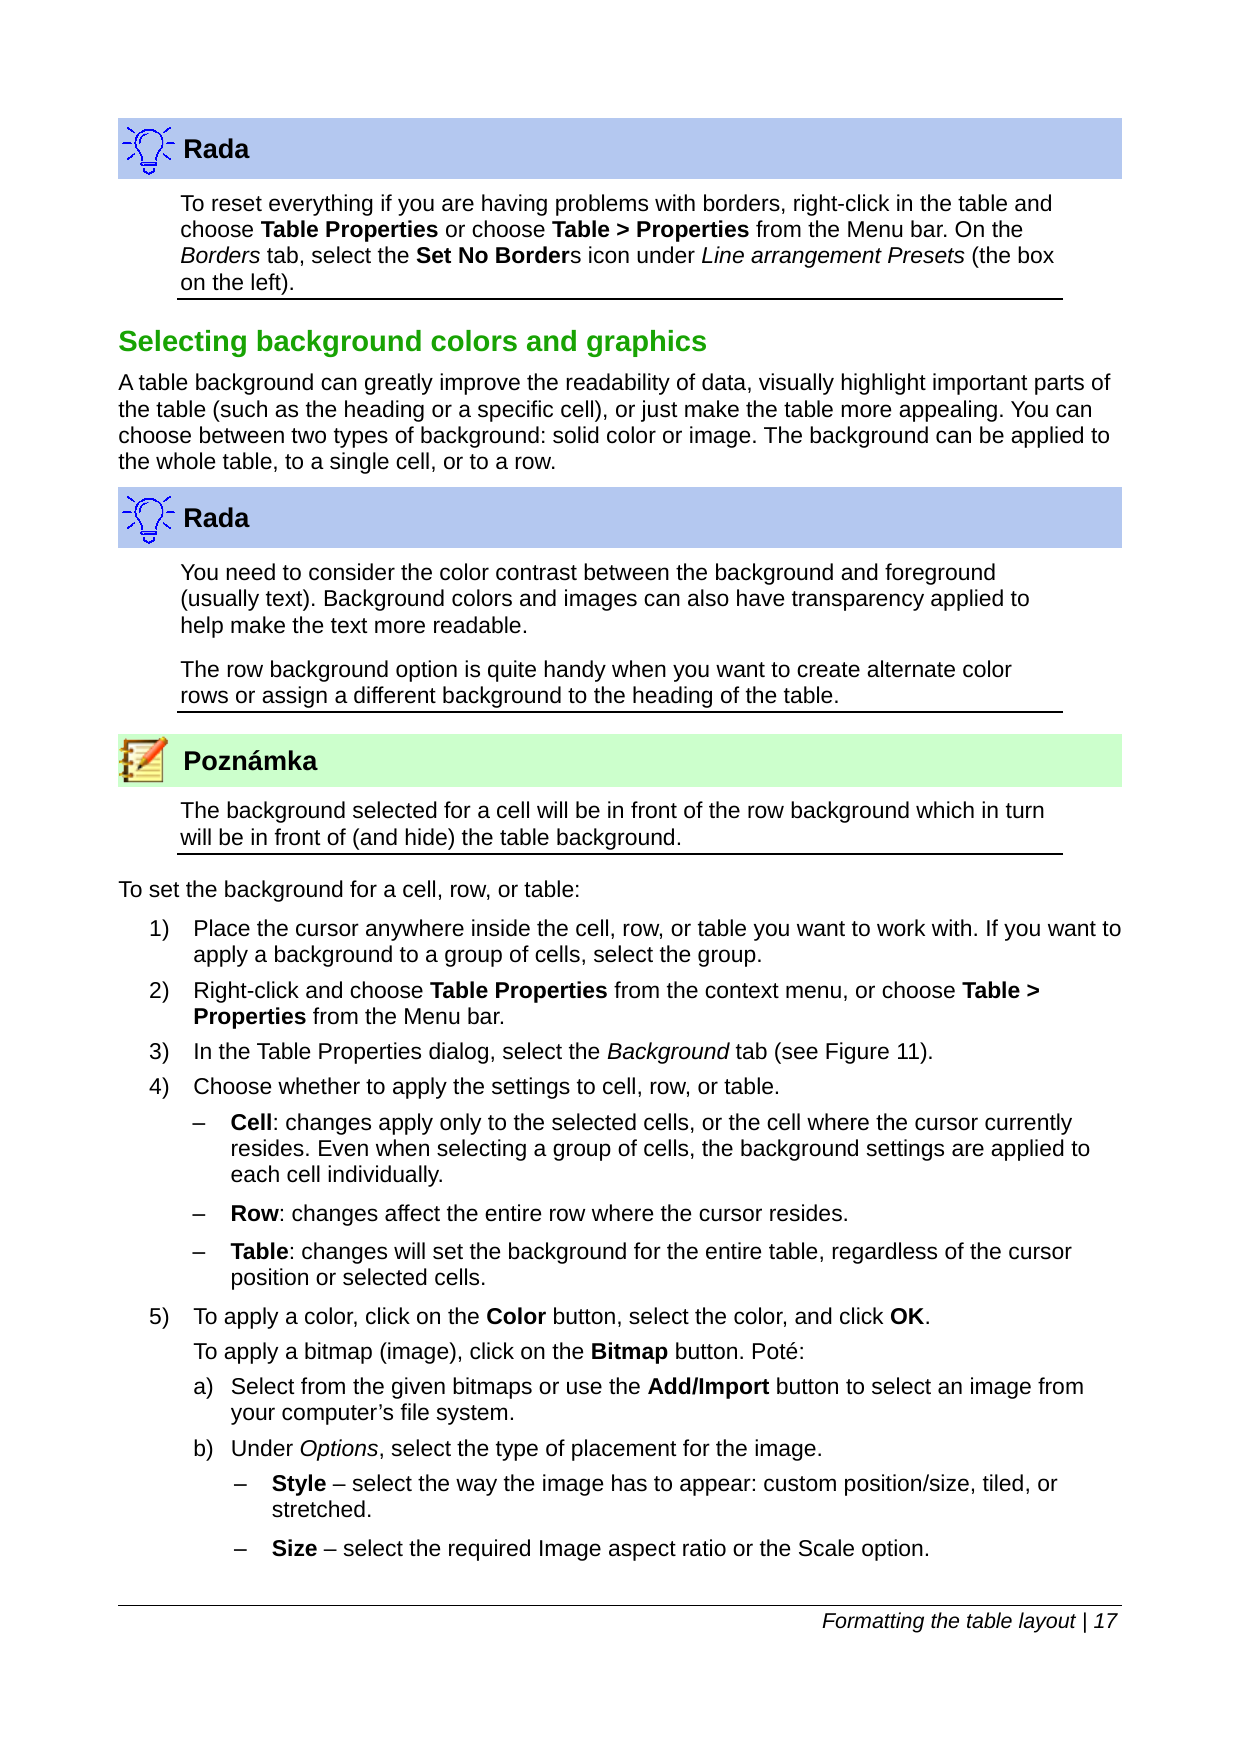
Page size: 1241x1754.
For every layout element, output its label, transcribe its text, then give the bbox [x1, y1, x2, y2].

subtitle Rada [118, 118, 1122, 179]
text The background selected for a cell will be in front of the row background which in turn will be in front of (and hide) the table background. [177, 794, 1063, 853]
subtitle Selecting background colors and graphics [118, 324, 1122, 357]
text You need to consider the color contrast between the background and foreground (usually text). Background colors and images can also have transparency applied to help make the text more readable. [177, 556, 1063, 638]
list Place the cursor anywhere inside the cell, row, or table you want to work with. If you want to apply a background to a group of cells, select the group. [169, 915, 1122, 968]
picture [119, 488, 179, 548]
subtitle Rada [118, 487, 1122, 548]
text To reset everything if you are having problems with borders, right-click in the table and choose Table Properties or choose Table > Properties from the Menu bar. On the Borders tab, select the Set No Borders icon under Line arrangement Presets (the box on the left). [177, 187, 1063, 298]
picture [119, 119, 179, 179]
list Cell: changes apply only to the selected cells, or the cell where the cursor currently resides. Even when selecting a group of cells, the background settings are applied to each cell individually. [192, 1108, 1122, 1188]
list Under Options, select the type of placement for the image. [193, 1434, 1122, 1461]
text A table background can greatly improve the readability of data, visually highlight important parts of the table (such as the heading or a specific cell), or just make the table more appealing. You can choose between two types of background: solid color or image. The background can be applied to the whole table, to a single cell, or to a row. [118, 369, 1122, 475]
list Select from the given bitmaps or use the Add/Import button to select an image from your computer’s file system. [193, 1373, 1122, 1426]
list Choose whether to apply the settings to cell, row, or table. [169, 1073, 1122, 1100]
picture [119, 735, 170, 786]
list Row: changes affect the entire row where the cursor resides. [192, 1199, 1122, 1226]
list Table: changes will set the background for the entire table, regardless of the cursor position or selected cells. [192, 1238, 1122, 1291]
list Size – select the required Image aspect ratio or the Scale option. [234, 1534, 1122, 1561]
list To set the background for a cell, row, or table: [118, 876, 1122, 902]
list In the Table Properties dialog, select the Background tab (see Figure 11). [169, 1038, 1122, 1064]
list Right-click and choose Table Properties from the context menu, or choose Table > Properties from the Menu bar. [169, 977, 1122, 1029]
list To apply a bitmap (image), click on the Bitmap button. Poté: [193, 1338, 1122, 1364]
list To apply a color, click on the Color button, select the color, and click OK. [169, 1303, 1122, 1329]
subtitle Poznámka [118, 734, 1122, 787]
text The row background option is quite handy when you want to create alternate color rows or assign a different background to the heading of the table. [177, 653, 1063, 711]
list Style – select the way the image has to appear: custom position/size, tiled, or stretched. [234, 1470, 1122, 1522]
